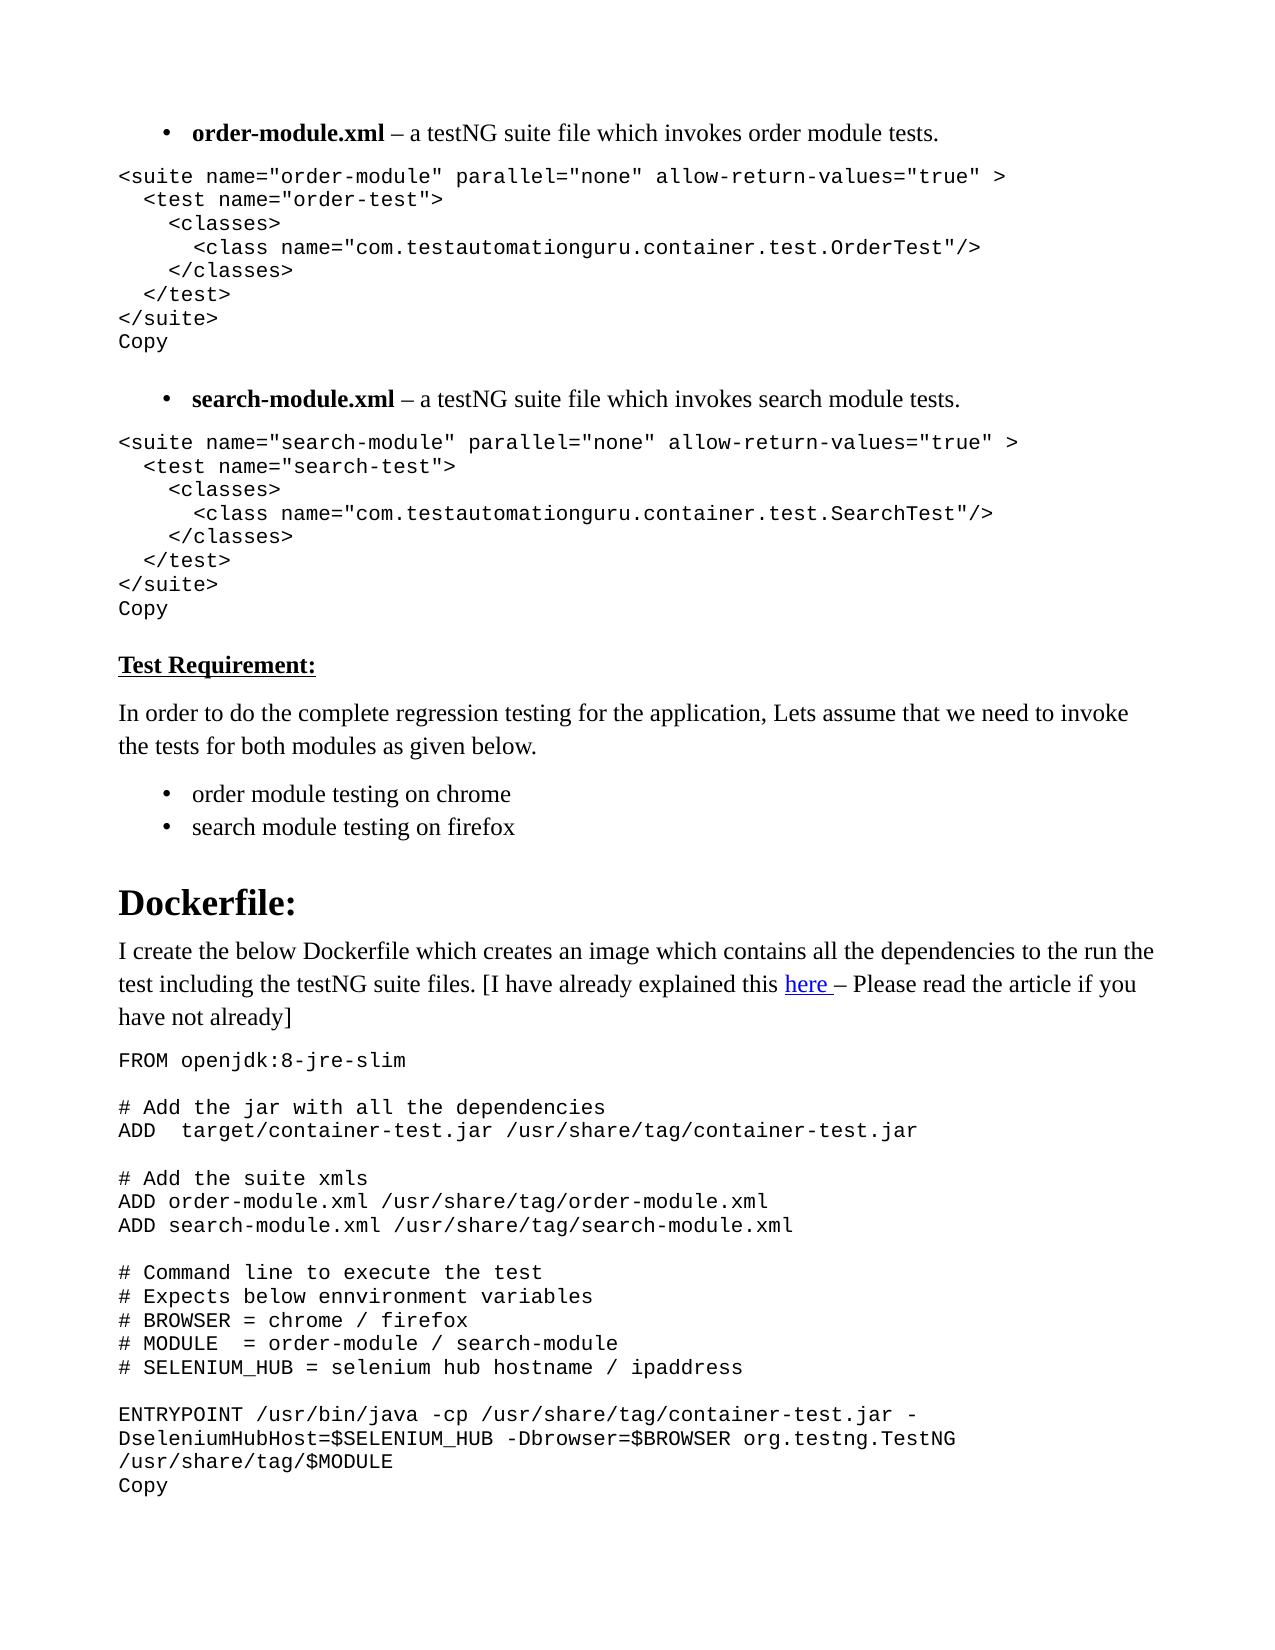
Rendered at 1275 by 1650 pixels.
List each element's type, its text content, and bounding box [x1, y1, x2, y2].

text ADD target/container-test.jar /usr/share/tag/container-test.jar [118, 1121, 1157, 1144]
text <classes> [118, 213, 1157, 237]
text ENTRYPOINT /usr/bin/java -cp /usr/share/tag/container-test.jar -DseleniumHubHost=$SELENIUM_HUB -Dbrowser=$BROWSER org.testng.TestNG /usr/share/tag/$MODULE [118, 1404, 1157, 1475]
text </classes> [118, 260, 1157, 284]
text <class name="com.testautomationguru.container.test.SearchTest"/> [118, 503, 1157, 527]
text <suite name="order-module" parallel="none" allow-return-values="true" > [118, 166, 1157, 189]
text ADD search-module.xml /usr/share/tag/search-module.xml [118, 1215, 1157, 1239]
text <suite name="search-module" parallel="none" allow-return-values="true" > [118, 432, 1157, 456]
text </suite> [118, 574, 1157, 597]
text <class name="com.testautomationguru.container.test.OrderTest"/> [118, 237, 1157, 260]
list order-module.xml – a testNG suite file which invokes order module tests. [162, 118, 1157, 147]
list search-module.xml – a testNG suite file which invokes search module tests. [162, 384, 1157, 413]
text Copy [118, 331, 1157, 355]
text # Add the jar with all the dependencies [118, 1097, 1157, 1121]
text </test> [118, 284, 1157, 308]
text Test Requirement: [118, 651, 1157, 679]
text In order to do the complete regression testing for the application, Lets assume that we need to invoke the tests for both modules as given below. [118, 698, 1157, 760]
text Copy [118, 597, 1157, 621]
text <test name="search-test"> [118, 456, 1157, 479]
subtitle Dockerfile: [118, 880, 1157, 923]
text # SELENIUM_HUB = selenium hub hostname / ipaddress [118, 1357, 1157, 1381]
text Copy [118, 1475, 1157, 1499]
list order module testing on chrome [162, 779, 1157, 808]
text </test> [118, 550, 1157, 574]
text </classes> [118, 527, 1157, 550]
text ADD order-module.xml /usr/share/tag/order-module.xml [118, 1191, 1157, 1215]
text FROM openjdk:8-jre-slim [118, 1049, 1157, 1073]
text # BROWSER = chrome / firefox [118, 1310, 1157, 1333]
text </suite> [118, 308, 1157, 331]
text <classes> [118, 479, 1157, 503]
list search module testing on firefox [162, 812, 1157, 841]
text I create the below Dockerfile which creates an image which contains all the dependencies to the run the test including the testNG suite files. [I have already explained this here – Please read the article if you have not already] [118, 936, 1157, 1031]
text # MODULE = order-module / search-module [118, 1333, 1157, 1357]
text # Command line to execute the test [118, 1262, 1157, 1286]
text # Add the suite xmls [118, 1168, 1157, 1191]
text # Expects below ennvironment variables [118, 1286, 1157, 1310]
text <test name="order-test"> [118, 189, 1157, 213]
